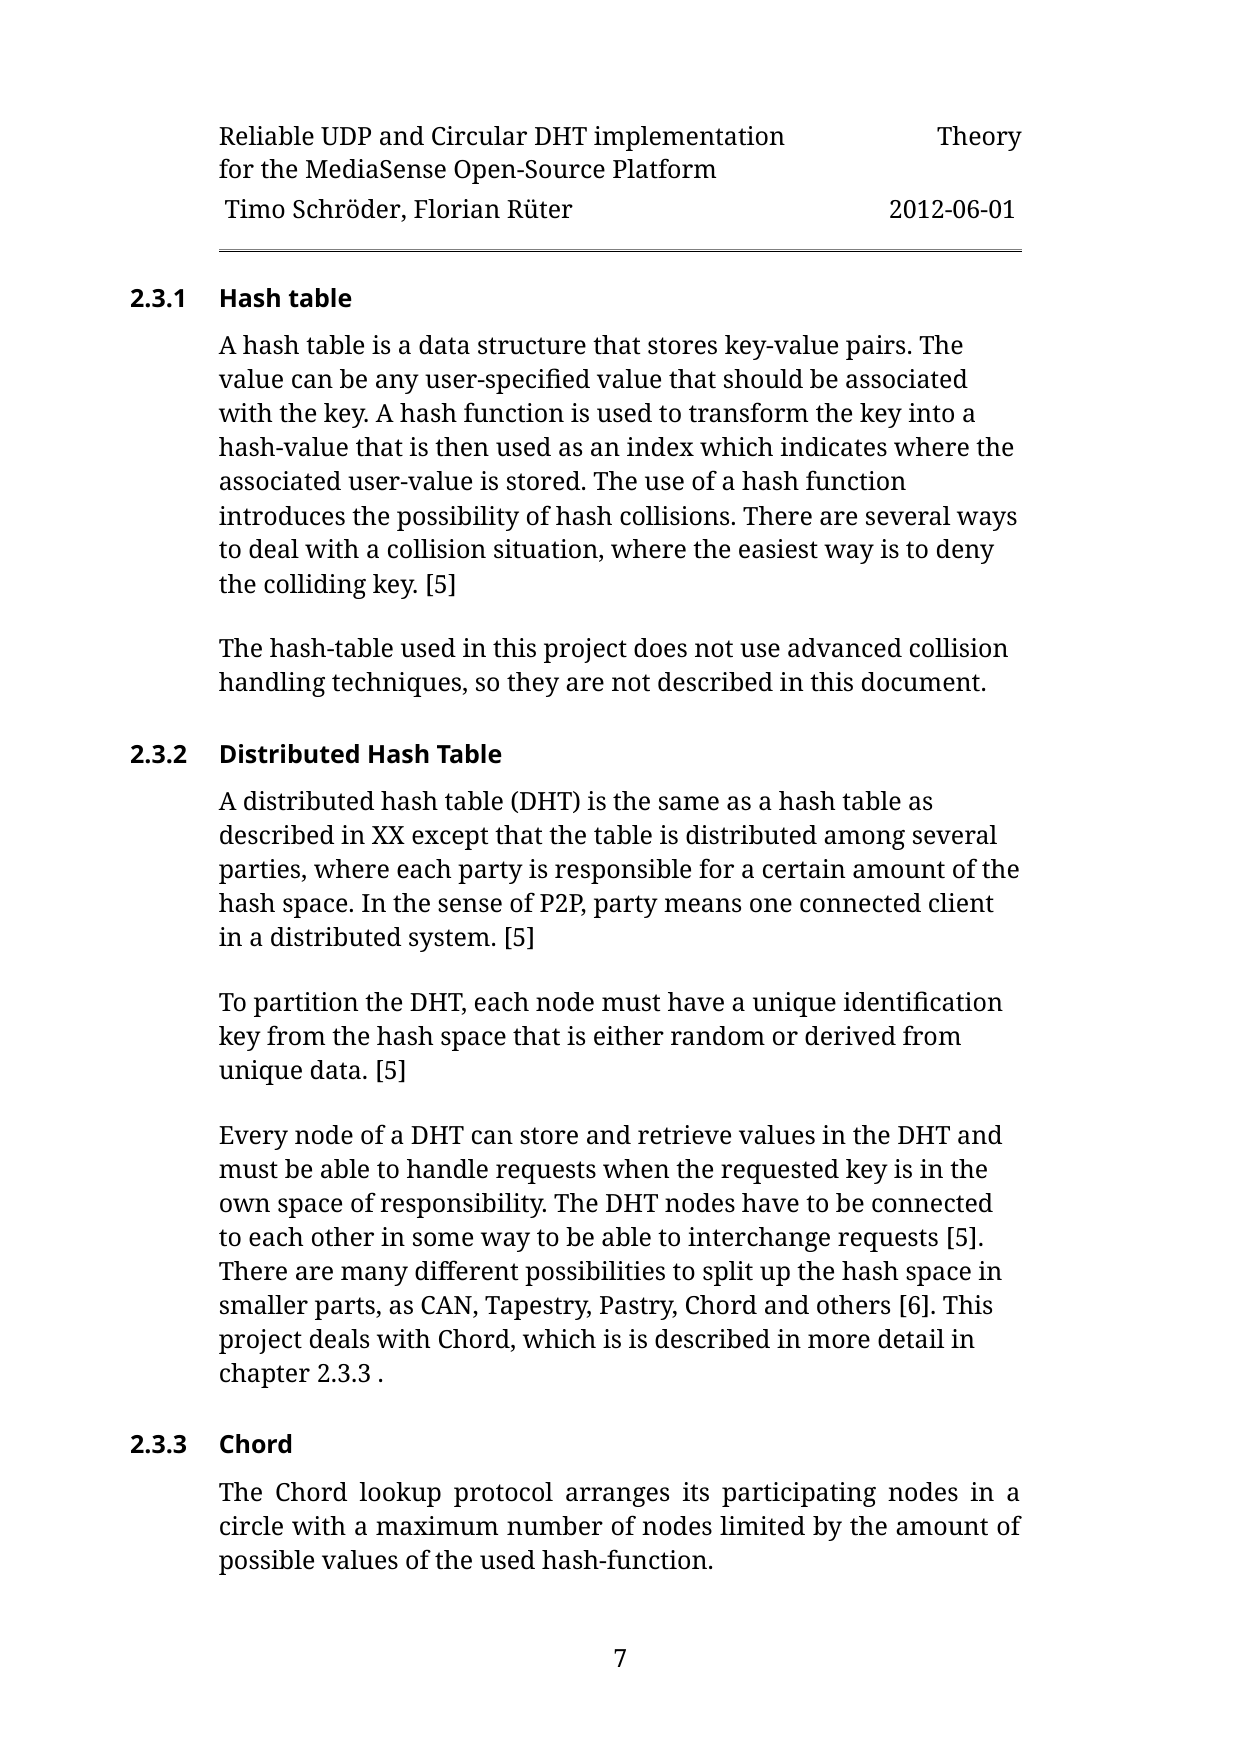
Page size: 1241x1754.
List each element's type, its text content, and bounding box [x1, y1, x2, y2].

text The Chord lookup protocol arranges its participating nodes in a circle with a maximum number of nodes limited by the amount of possible values of the used hash-function. [218, 1474, 1022, 1576]
subtitle Chord [130, 1427, 1022, 1461]
text To partition the DHT, each node must have a unique identification key from the hash space that is either random or derived from unique data. [5] [218, 984, 1022, 1087]
text The hash-table used in this project does not use advanced collision handling techniques, so they are not described in this document. [218, 631, 1022, 699]
subtitle Distributed Hash Table [130, 736, 1022, 770]
text Every node of a DHT can store and retrieve values in the DHT and must be able to handle requests when the requested key is in the own space of responsibility. The DHT nodes have to be connected to each other in some way to be able to interchange requests [5]. There are many different possibilities to split up the hash space in smaller parts, as CAN, Tapestry, Pastry, Chord and others [6]. This project deals with Chord, which is is described in more detail in chapter 2.3.3 . [218, 1117, 1022, 1390]
text A distributed hash table (DHT) is the same as a hash table as described in XX except that the table is distributed among several parties, where each party is responsible for a certain amount of the hash space. In the sense of P2P, party means one connected client in a distributed system. [5] [218, 783, 1022, 954]
text A hash table is a data structure that stores key-value pairs. The value can be any user-specified value that should be associated with the key. A hash function is used to transform the key into a hash-value that is then used as an index which indicates where the associated user-value is stored. The use of a hash function introduces the possibility of hash collisions. There are several ways to deal with a collision situation, where the easiest way is to deny the colliding key. [5] [218, 328, 1022, 600]
subtitle Hash table [130, 281, 1022, 315]
